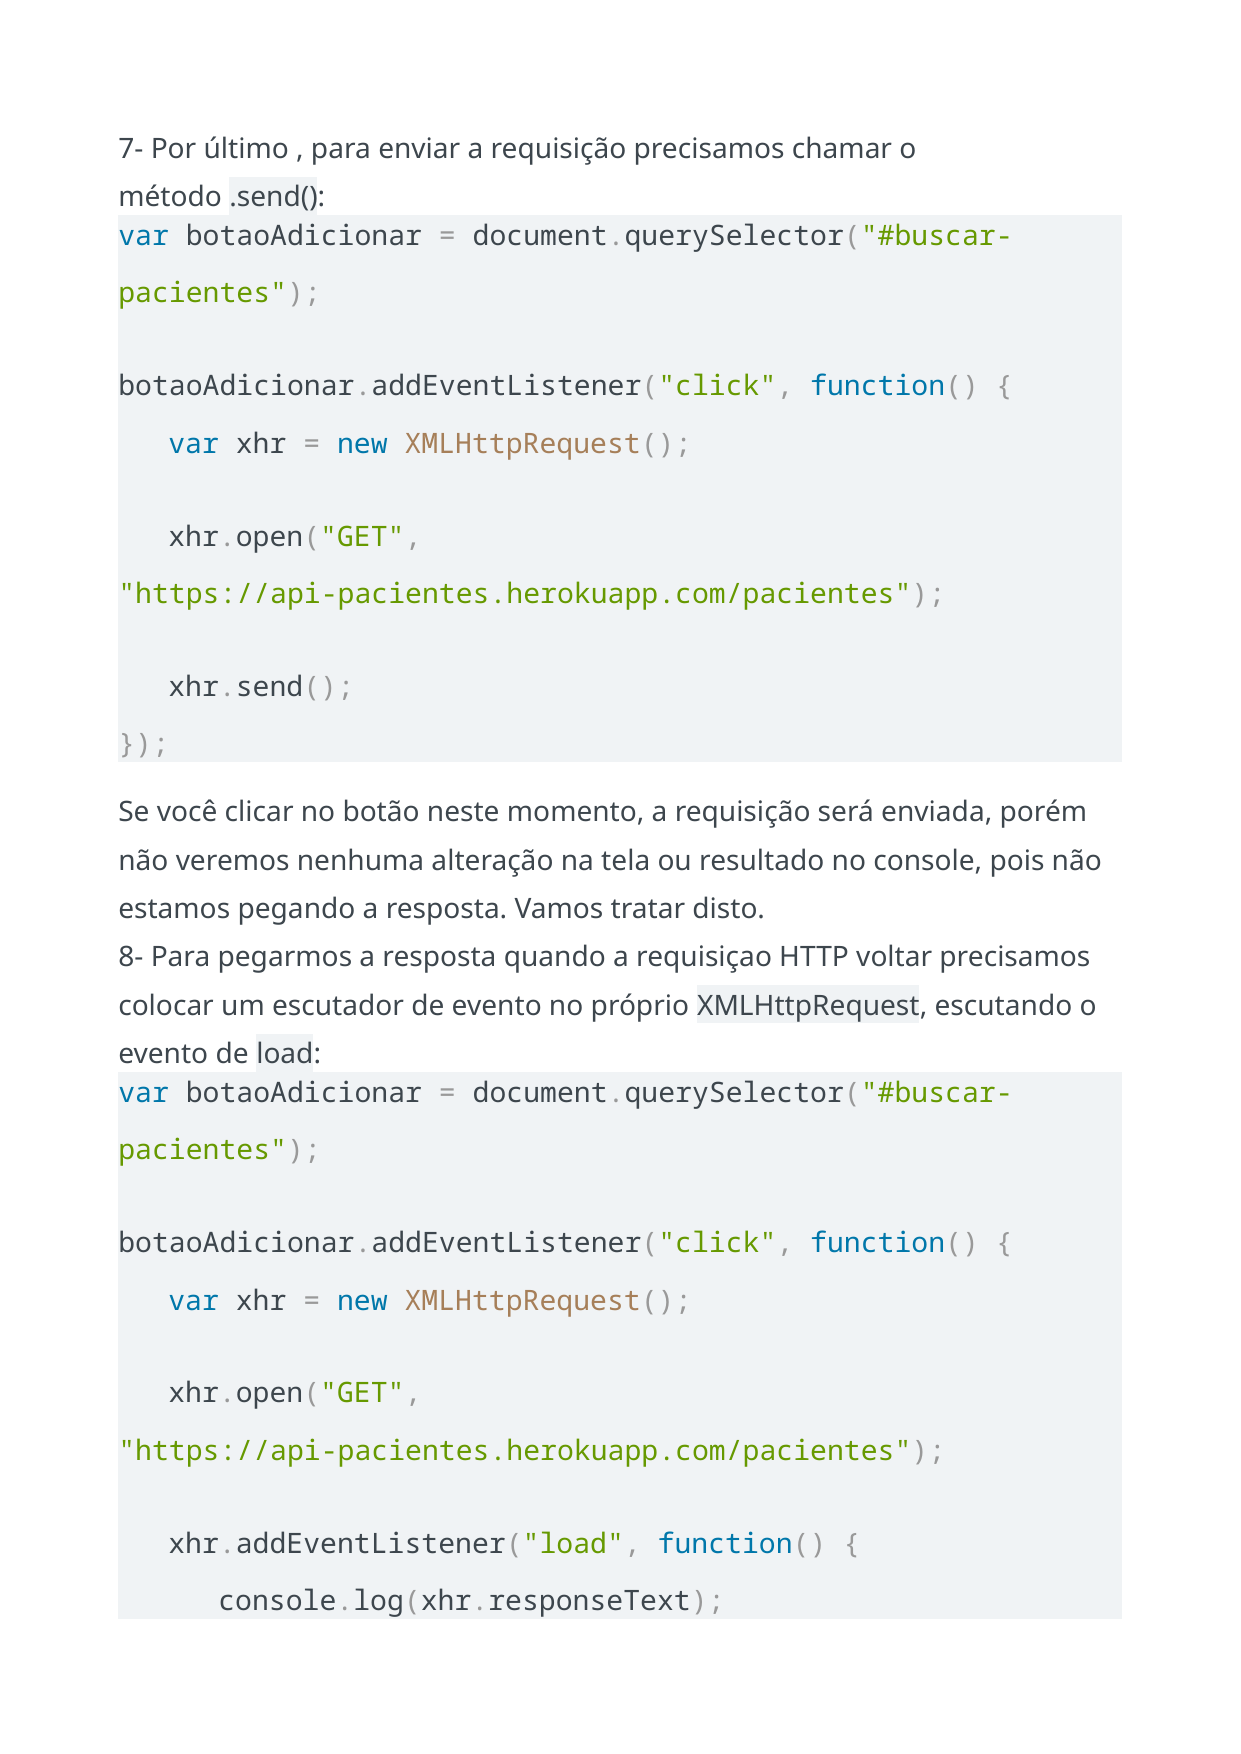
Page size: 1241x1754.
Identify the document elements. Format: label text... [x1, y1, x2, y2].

text 8- Para pegarmos a resposta quando a requisiçao HTTP voltar precisamos colocar um escutador de evento no próprio XMLHttpRequest, escutando o evento de load: [118, 927, 1122, 1072]
text Se você clicar no botão neste momento, a requisição será enviada, porém não veremos nenhuma alteração na tela ou resultado no console, pois não estamos pegando a resposta. Vamos tratar disto. [118, 781, 1122, 927]
text var xhr = new XMLHttpRequest(); [118, 1280, 1122, 1318]
text 7- Por último , para enviar a requisição precisamos chamar o método .send(): [118, 118, 1122, 215]
text botaoAdicionar.addEventListener("click", function() { [118, 365, 1122, 404]
text botaoAdicionar.addEventListener("click", function() { [118, 1222, 1122, 1261]
text var xhr = new XMLHttpRequest(); [118, 423, 1122, 461]
text }); [118, 724, 1122, 762]
text xhr.send(); [118, 666, 1122, 704]
text xhr.addEventListener("load", function() { [118, 1523, 1122, 1561]
text xhr.open("GET", "https://api-pacientes.herokuapp.com/pacientes"); [118, 1373, 1122, 1468]
text console.log(xhr.responseText); [118, 1581, 1122, 1619]
text var botaoAdicionar = document.querySelector("#buscar-pacientes"); [118, 215, 1122, 311]
text var botaoAdicionar = document.querySelector("#buscar-pacientes"); [118, 1072, 1122, 1168]
text xhr.open("GET", "https://api-pacientes.herokuapp.com/pacientes"); [118, 516, 1122, 612]
